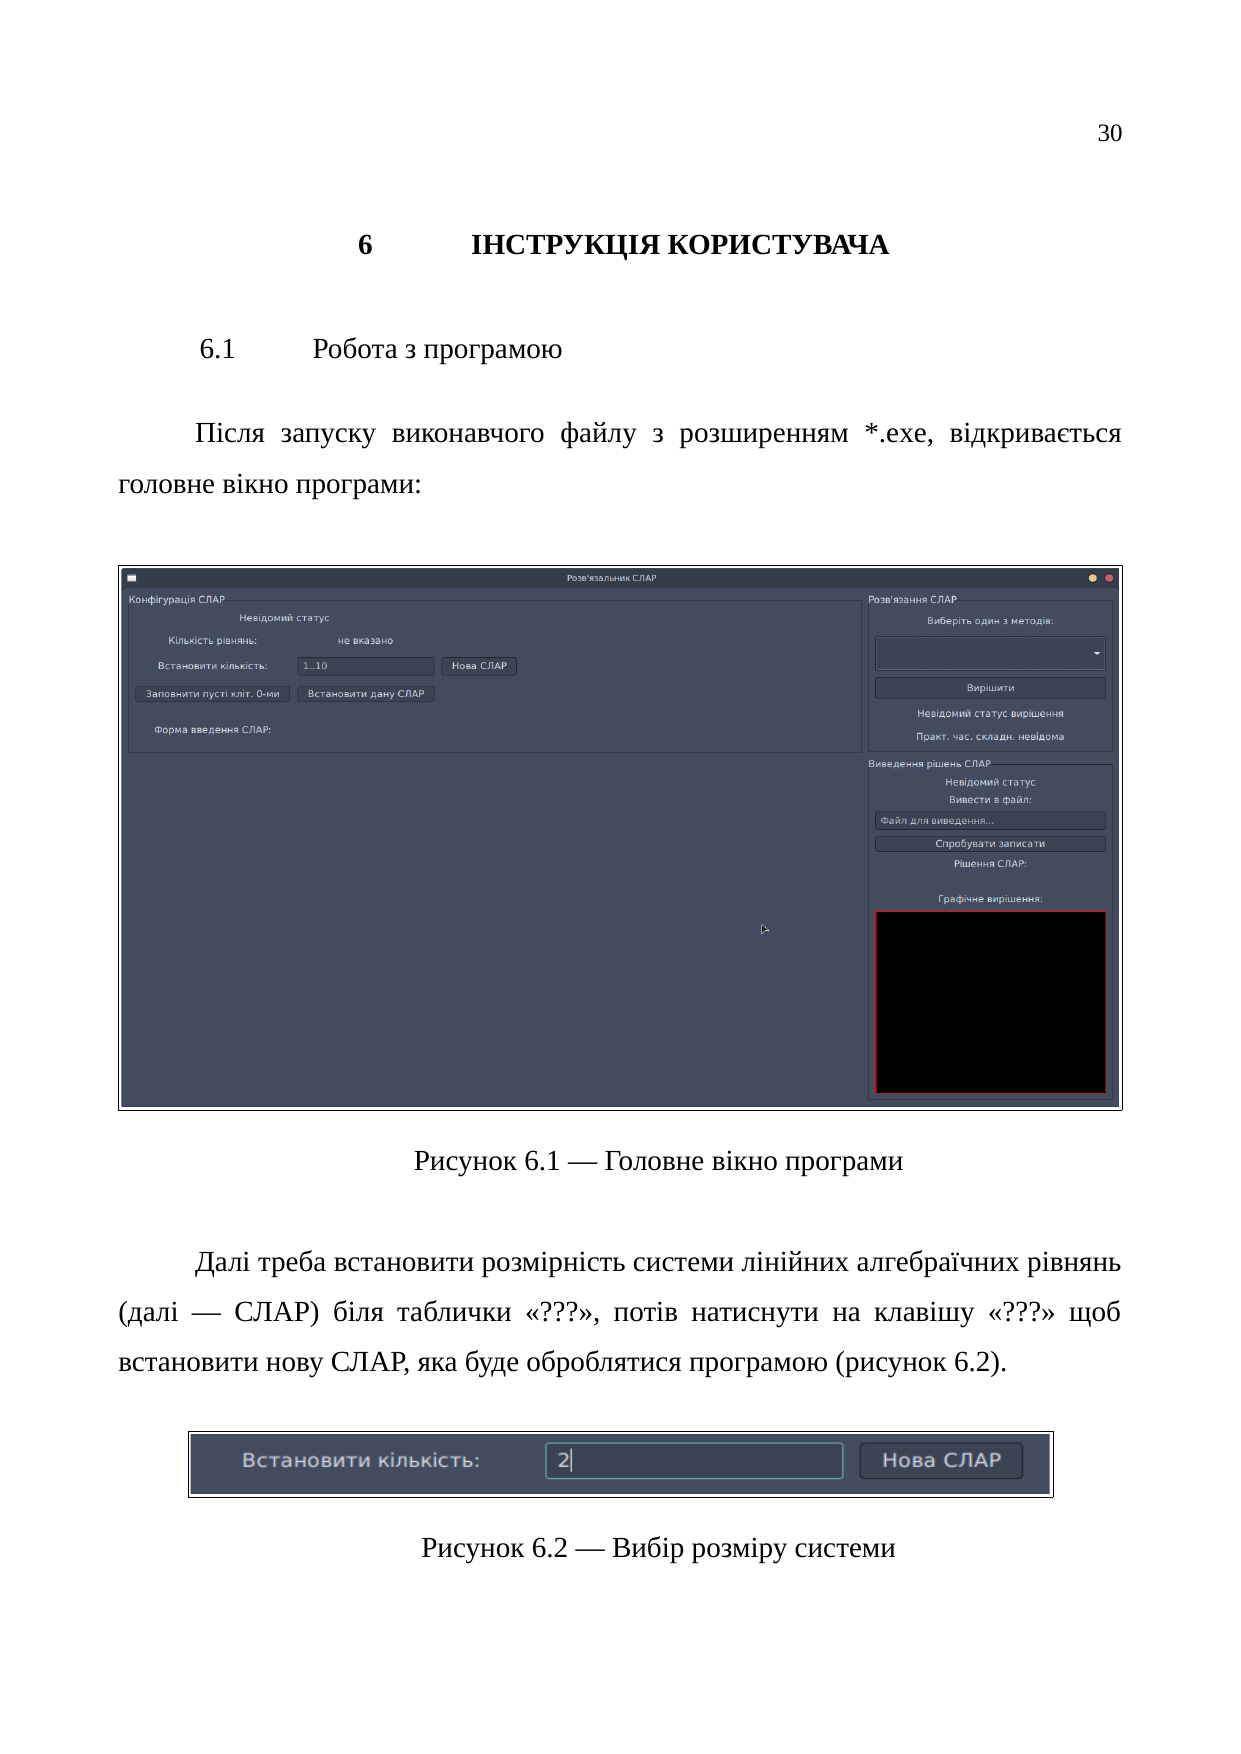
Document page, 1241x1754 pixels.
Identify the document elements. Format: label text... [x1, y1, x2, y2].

picture [190, 1434, 1050, 1494]
subtitle ІНСТРУКЦІЯ КОРИСТУВАЧА [118, 227, 1122, 260]
picture [121, 568, 1119, 1107]
text Рисунок 6.1 — Головне вікно програми [118, 1111, 1122, 1177]
text Після запуску виконавчого файлу з розширенням *.exe, відкривається головне вікно програми: [118, 415, 1122, 499]
text Рисунок 6.2 — Вибір розміру системи [118, 1445, 1122, 1564]
text Далі треба встановити розмірність системи лінійних алгебраїчних рівнянь (далі — СЛАР) біля таблички «???», потів натиснути на клавішу «???» щоб встановити нову СЛАР, яка буде оброблятися програмою (рисунок 6.2). [118, 1244, 1122, 1378]
subtitle Робота з програмою [192, 332, 1122, 365]
